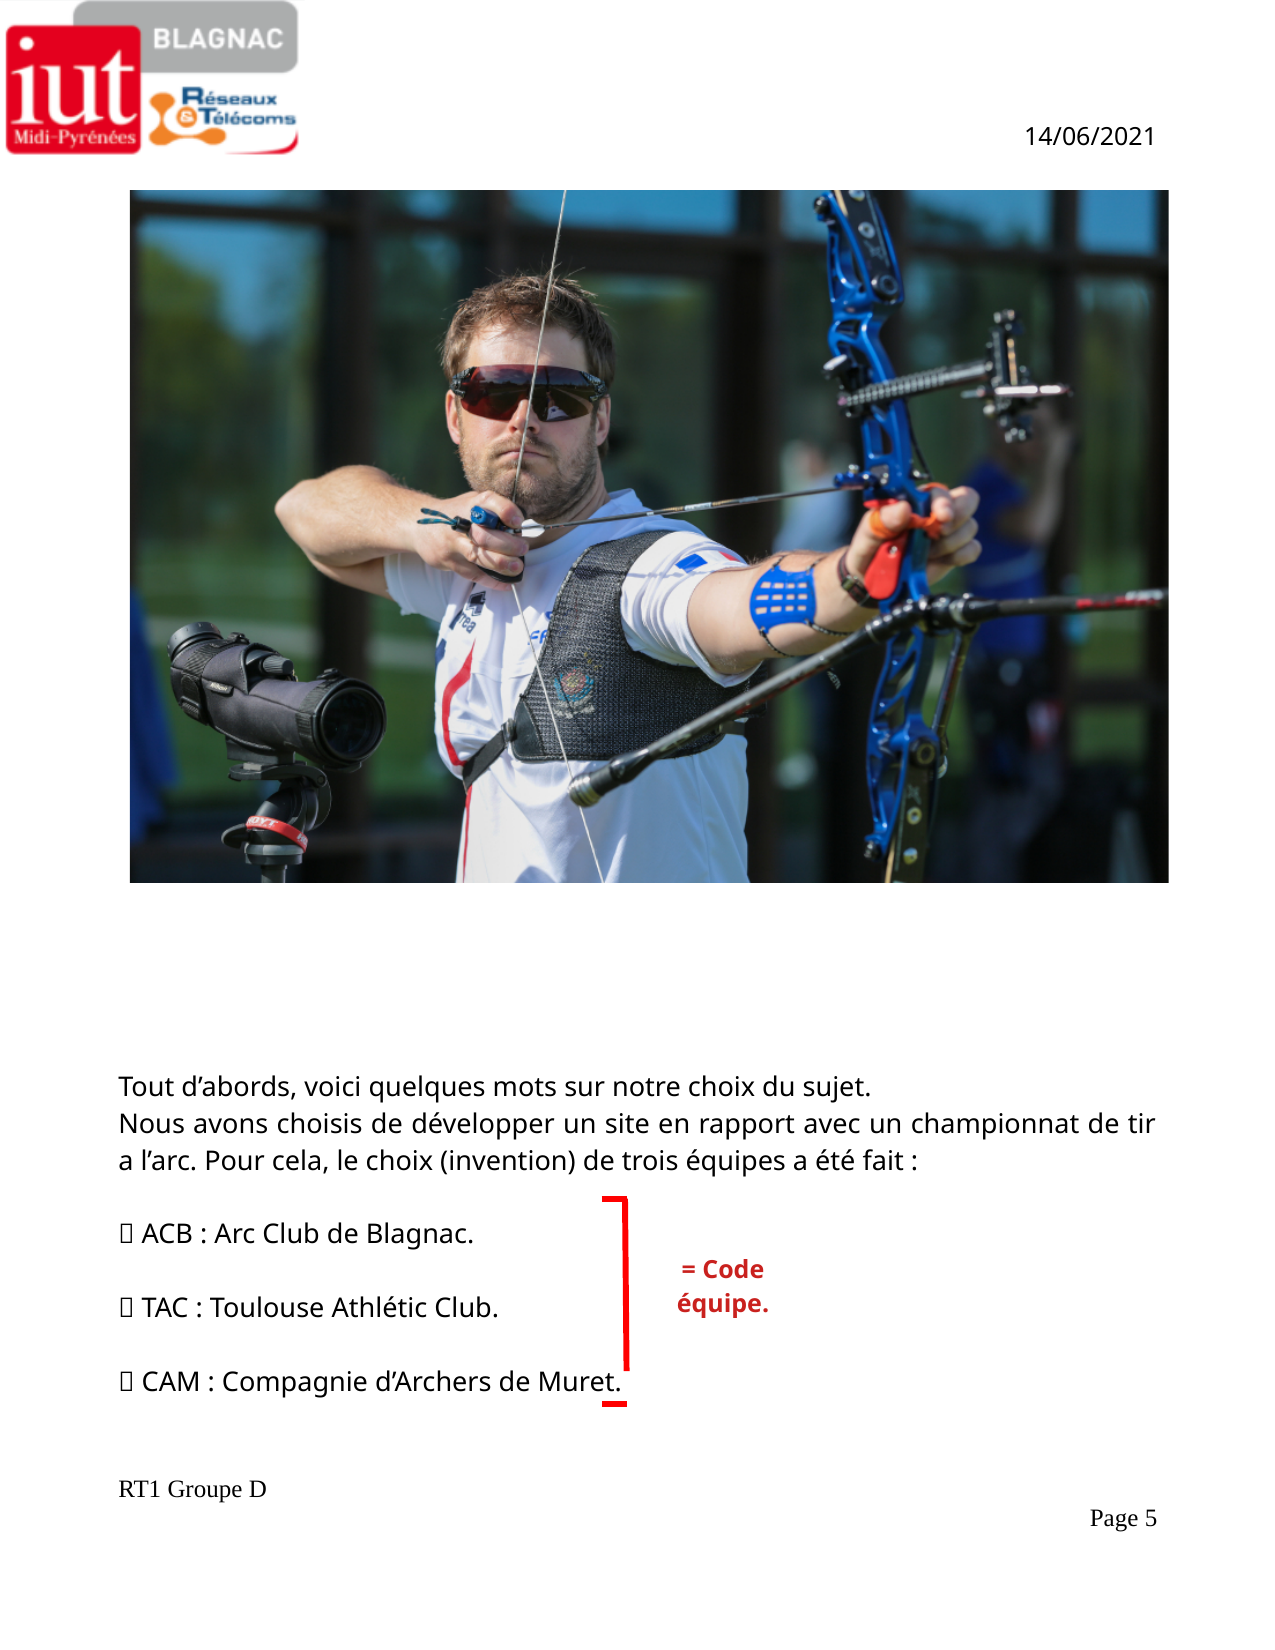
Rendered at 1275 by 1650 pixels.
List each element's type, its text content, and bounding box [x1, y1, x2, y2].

text Nous avons choisis de développer un site en rapport avec un championnat de tir a l’arc. Pour cela, le choix (invention) de trois équipes a été fait : [118, 1104, 1157, 1178]
picture [129, 190, 1169, 883]
text  TAC : Toulouse Athlétic Club. [629, 1288, 1157, 1325]
text  ACB : Arc Club de Blagnac. [118, 1215, 622, 1252]
text [629, 1215, 1157, 1252]
picture [0, 0, 305, 161]
text  CAM : Compagnie d’Archers de Muret. [118, 1362, 1157, 1399]
text  TAC : Toulouse Athlétic Club. [118, 1288, 623, 1325]
text Tout d’abords, voici quelques mots sur notre choix du sujet. [118, 1067, 1157, 1104]
